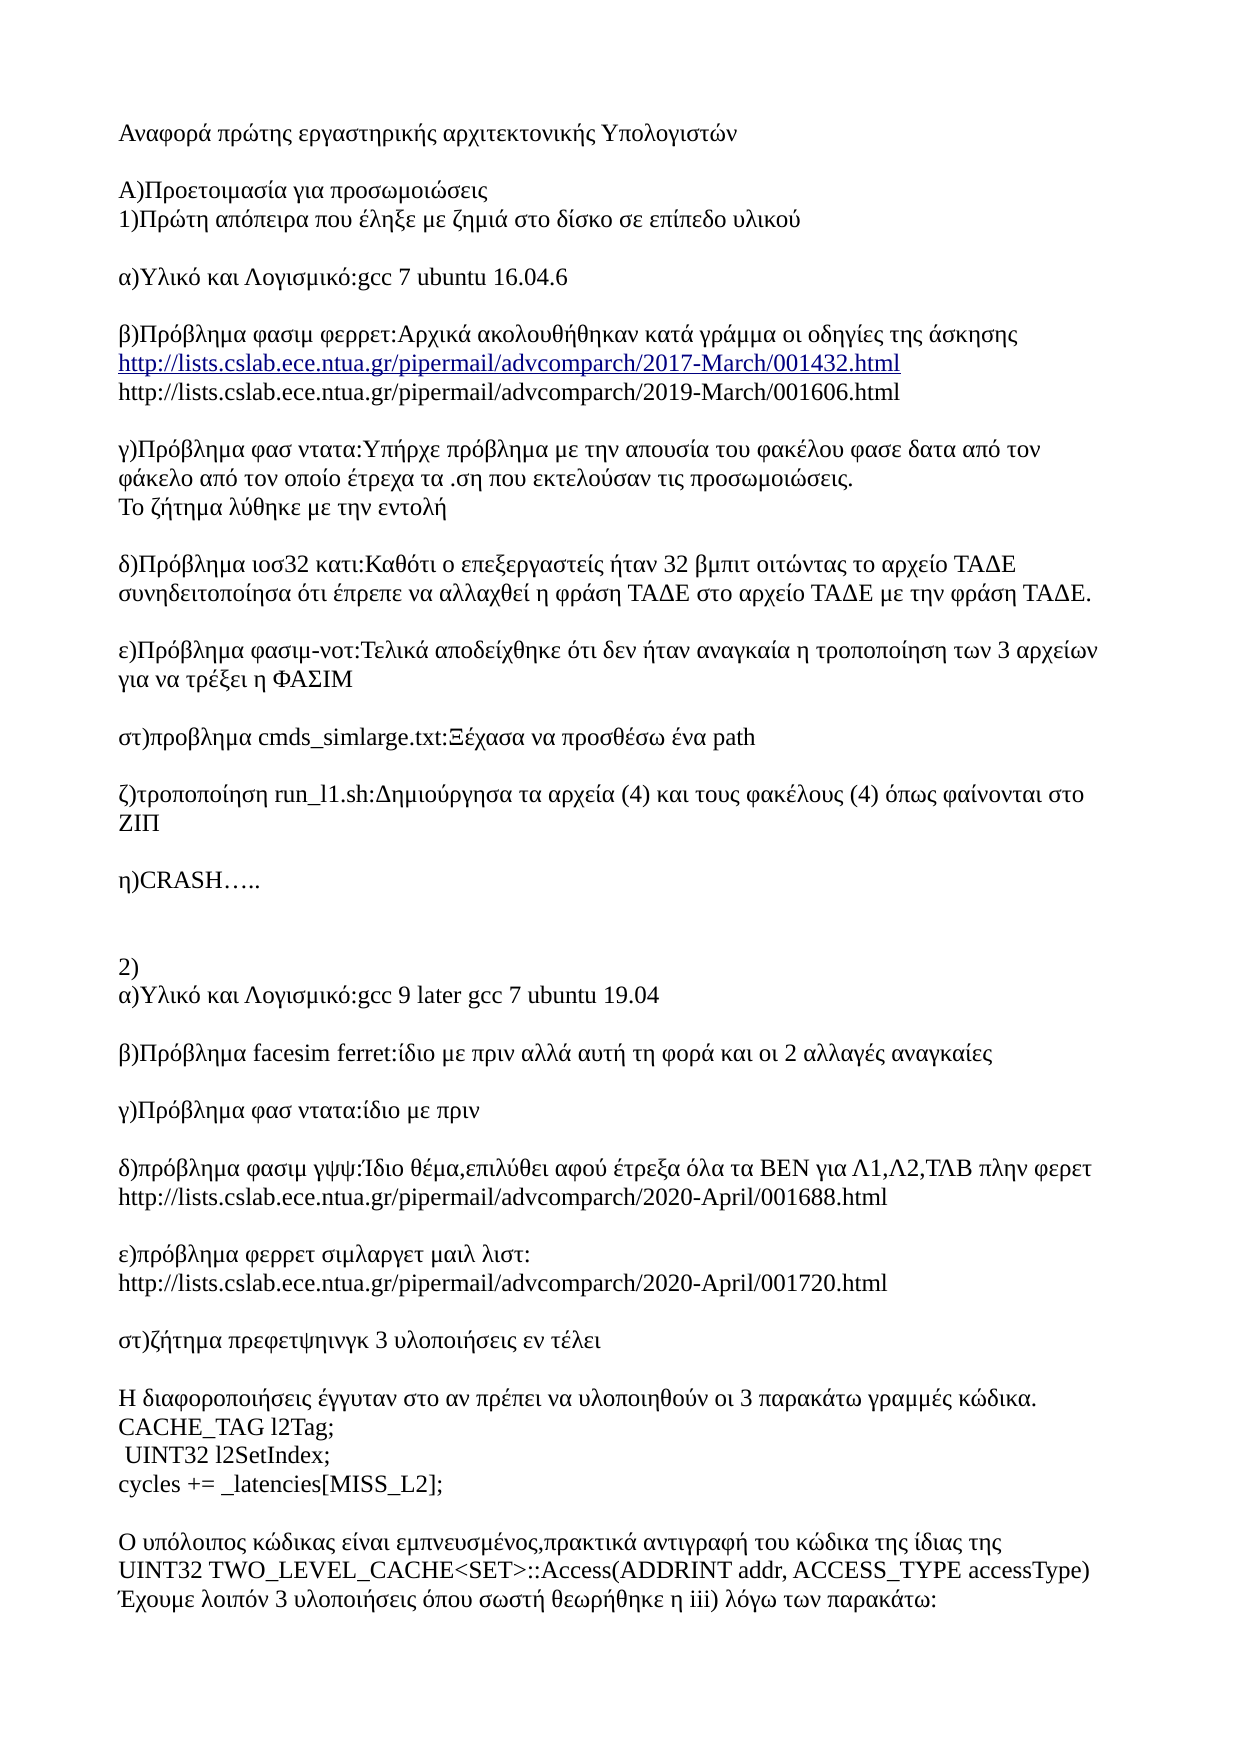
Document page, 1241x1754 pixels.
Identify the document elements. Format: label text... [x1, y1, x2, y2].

text δ)πρόβλημα φασιμ γψψ:Ίδιο θέμα,επιλύθει αφού έτρεξα όλα τα ΒΕΝ για Λ1,Λ2,ΤΛΒ πλην φερετ [118, 1153, 1122, 1182]
text συνηδειτοποίησα ότι έπρεπε να αλλαχθεί η φράση ΤΑΔΕ στο αρχείο ΤΑΔΕ με την φράση ΤΑΔΕ. [118, 578, 1122, 607]
text α)Υλικό και Λογισμικό:gcc 7 ubuntu 16.04.6 [118, 262, 1122, 291]
text cycles += _latencies[MISS_L2]; [118, 1469, 1122, 1498]
text γ)Πρόβλημα φασ ντατα:ίδιο με πριν [118, 1096, 1122, 1124]
text http://lists.cslab.ece.ntua.gr/pipermail/advcomparch/2017-March/001432.html [118, 348, 1122, 377]
text ε)Πρόβλημα φασιμ-νοτ:Τελικά αποδείχθηκε ότι δεν ήταν αναγκαία η τροποποίηση των 3 αρχείων για να τρέξει η ΦΑΣΙΜ [118, 636, 1122, 693]
text UINT32 TWO_LEVEL_CACHE<SET>::Access(ADDRINT addr, ACCESS_TYPE accessType) [118, 1556, 1122, 1584]
text UINT32 l2SetIndex; [118, 1441, 1122, 1469]
text 2) [118, 952, 1122, 981]
text Ο υπόλοιπος κώδικας είναι εμπνευσμένος,πρακτικά αντιγραφή του κώδικα της ίδιας της [118, 1527, 1122, 1556]
text β)Πρόβλημα φασιμ φερρετ:Αρχικά ακολουθήθηκαν κατά γράμμα οι οδηγίες της άσκησης [118, 319, 1122, 348]
text ζ)τροποποίηση run_l1.sh:Δημιούργησα τα αρχεία (4) και τους φακέλους (4) όπως φαίνονται στο ΖΙΠ [118, 779, 1122, 837]
text http://lists.cslab.ece.ntua.gr/pipermail/advcomparch/2020-April/001720.html [118, 1268, 1122, 1297]
text Α)Προετοιμασία για προσωμοιώσεις [118, 176, 1122, 204]
text στ)προβλημα cmds_simlarge.txt:Ξέχασα να προσθέσω ένα path [118, 722, 1122, 751]
text στ)ζήτημα πρεφετψηινγκ 3 υλοποιήσεις εν τέλει [118, 1326, 1122, 1354]
text http://lists.cslab.ece.ntua.gr/pipermail/advcomparch/2019-March/001606.html [118, 377, 1122, 406]
text β)Πρόβλημα facesim ferret:ίδιο με πριν αλλά αυτή τη φορά και οι 2 αλλαγές αναγκαίες [118, 1038, 1122, 1067]
text 1)Πρώτη απόπειρα που έληξε με ζημιά στο δίσκο σε επίπεδο υλικού [118, 204, 1122, 233]
text α)Υλικό και Λογισμικό:gcc 9 later gcc 7 ubuntu 19.04 [118, 981, 1122, 1009]
text CACHE_TAG l2Tag; [118, 1412, 1122, 1441]
text http://lists.cslab.ece.ntua.gr/pipermail/advcomparch/2020-April/001688.html [118, 1182, 1122, 1211]
text η)CRASH….. [118, 866, 1122, 894]
text ε)πρόβλημα φερρετ σιμλαργετ μαιλ λιστ: [118, 1239, 1122, 1268]
text Η διαφοροποιήσεις έγγυταν στο αν πρέπει να υλοποιηθούν οι 3 παρακάτω γραμμές κώδικα. [118, 1383, 1122, 1412]
text Αναφορά πρώτης εργαστηρικής αρχιτεκτονικής Υπολογιστών [118, 118, 1122, 147]
text Έχουμε λοιπόν 3 υλοποιήσεις όπου σωστή θεωρήθηκε η iii) λόγω των παρακάτω: [118, 1584, 1122, 1613]
text δ)Πρόβλημα ιοσ32 κατι:Καθότι ο επεξεργαστείς ήταν 32 βμπιτ οιτώντας το αρχείο ΤΑΔΕ [118, 549, 1122, 578]
text Το ζήτημα λύθηκε με την εντολή [118, 492, 1122, 521]
text γ)Πρόβλημα φασ ντατα:Υπήρχε πρόβλημα με την απουσία του φακέλου φασε δατα από τον φάκελο από τον οποίο έτρεχα τα .ση που εκτελούσαν τις προσωμοιώσεις. [118, 434, 1122, 492]
